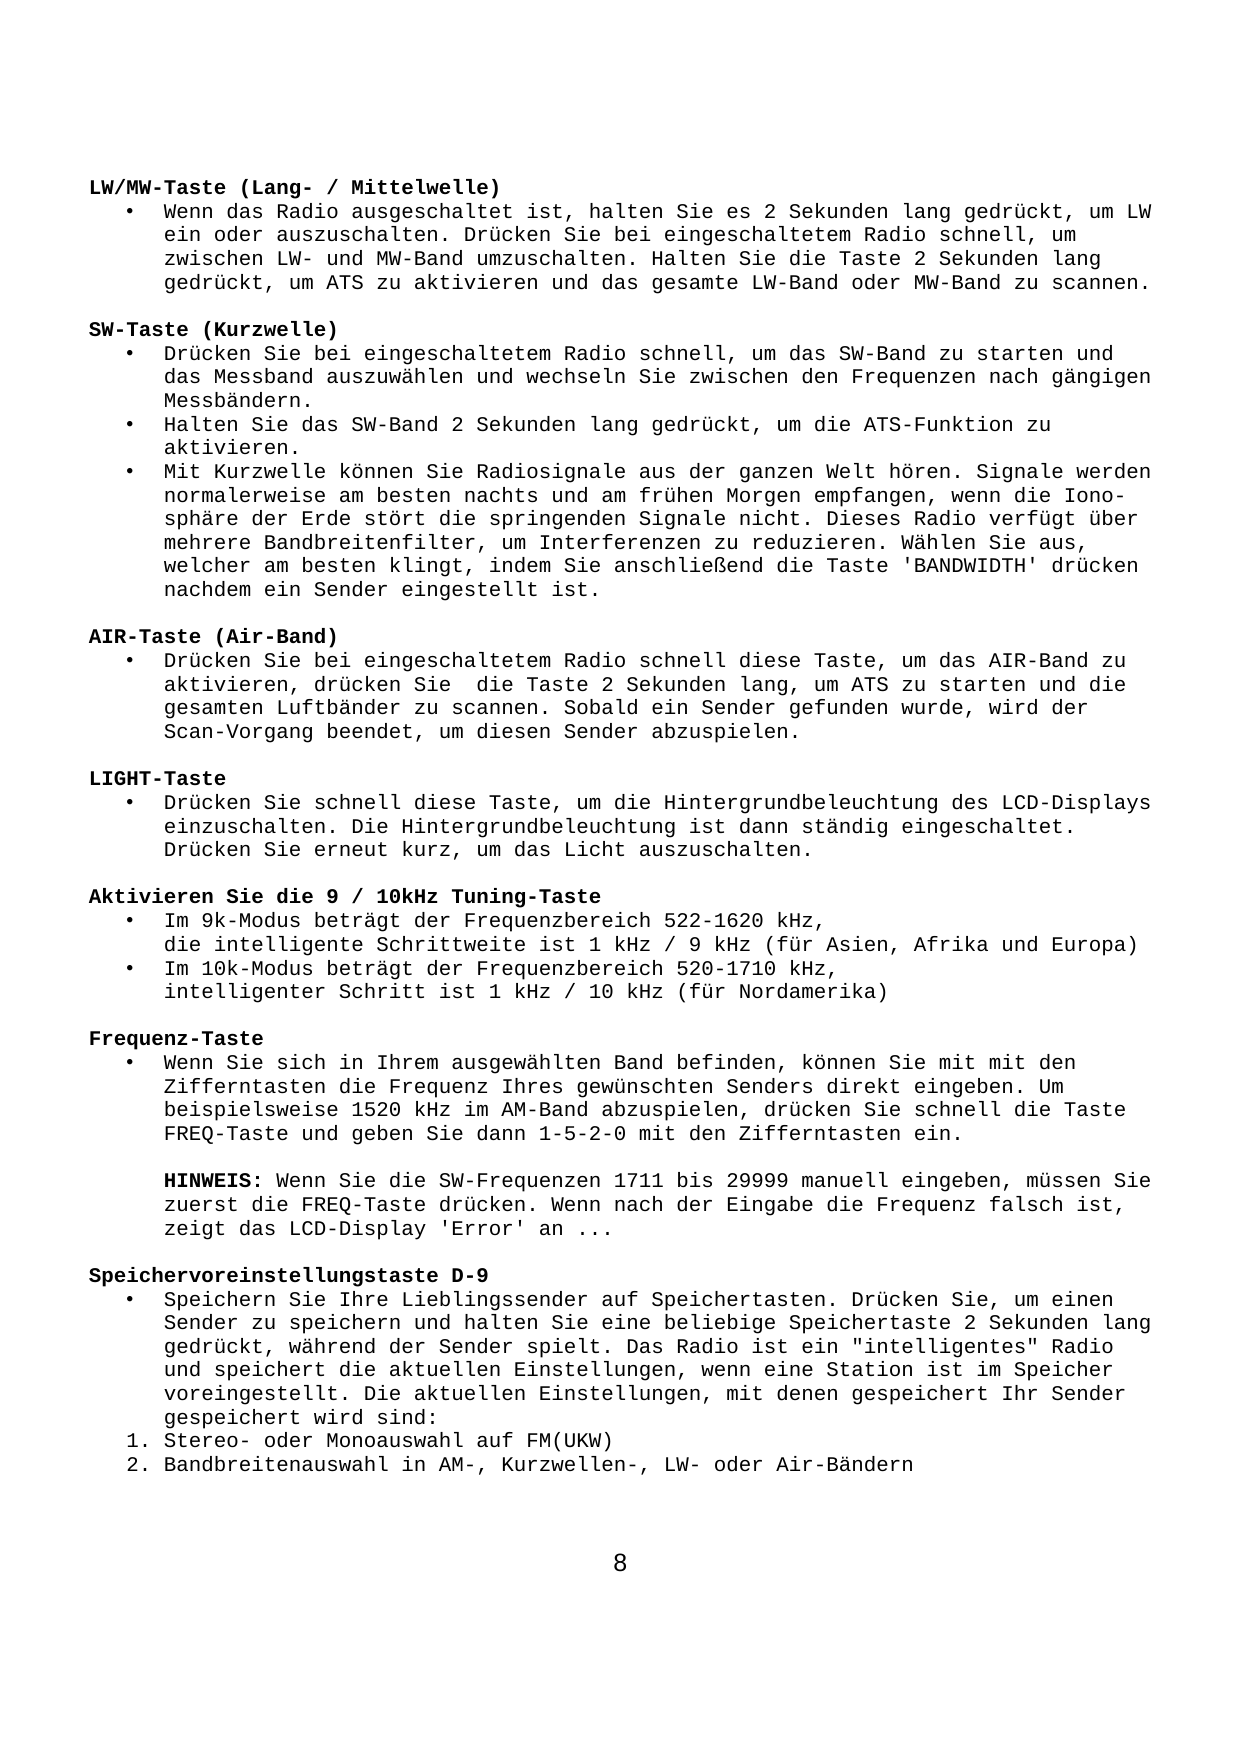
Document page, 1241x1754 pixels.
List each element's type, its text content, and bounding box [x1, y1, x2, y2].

text LW/MW-Taste (Lang- / Mittelwelle) [88, 177, 1152, 201]
list Drücken Sie schnell diese Taste, um die Hintergrundbeleuchtung des LCD-Displays einzuschalten. Die Hintergrundbeleuchtung ist dann ständig eingeschaltet. Drücken Sie erneut kurz, um das Licht auszuschalten. [126, 792, 1152, 863]
text AIR-Taste (Air-Band) [88, 626, 1152, 650]
list Im 9k-Modus beträgt der Frequenzbereich 522-1620 kHz, die intelligente Schrittweite ist 1 kHz / 9 kHz (für Asien, Afrika und Europa) [126, 910, 1152, 957]
list Speichern Sie Ihre Lieblingssender auf Speichertasten. Drücken Sie, um einen Sender zu speichern und halten Sie eine beliebige Speichertaste 2 Sekunden lang gedrückt, während der Sender spielt. Das Radio ist ein "intelligentes" Radio und speichert die aktuellen Einstellungen, wenn eine Station ist im Speicher voreingestellt. Die aktuellen Einstellungen, mit denen gespeichert Ihr Sender gespeichert wird sind: [126, 1288, 1152, 1430]
list Wenn das Radio ausgeschaltet ist, halten Sie es 2 Sekunden lang gedrückt, um LW ein oder auszuschalten. Drücken Sie bei eingeschaltetem Radio schnell, um zwischen LW- und MW-Band umzuschalten. Halten Sie die Taste 2 Sekunden lang gedrückt, um ATS zu aktivieren und das gesamte LW-Band oder MW-Band zu scannen. [126, 201, 1152, 295]
list Mit Kurzwelle können Sie Radiosignale aus der ganzen Welt hören. Signale werden normalerweise am besten nachts und am frühen Morgen empfangen, wenn die Iono­sphäre der Erde stört die springenden Signale nicht. Dieses Radio verfügt über mehrere Bandbreitenfilter, um Interferenzen zu reduzieren. Wählen Sie aus, welcher am besten klingt, indem Sie anschließend die Taste 'BANDWIDTH' drücken nachdem ein Sender eingestellt ist. [126, 461, 1152, 603]
list Wenn Sie sich in Ihrem ausgewählten Band befinden, können Sie mit mit den Zifferntasten die Frequenz Ihres gewünschten Senders direkt eingeben. Um beispielsweise 1520 kHz im AM-Band abzuspielen, drücken Sie schnell die Taste FREQ-Taste und geben Sie dann 1-5-2-0 mit den Zifferntasten ein. HINWEIS: Wenn Sie die SW-Frequenzen 1711 bis 29999 manuell eingeben, müssen Sie zuerst die FREQ-Taste drücken. Wenn nach der Eingabe die Frequenz falsch ist, zeigt das LCD-Display 'Error' an ... [126, 1052, 1152, 1241]
text Frequenz-Taste [88, 1028, 1152, 1052]
list Stereo- oder Monoauswahl auf FM(UKW) [126, 1430, 1152, 1454]
text LIGHT-Taste [88, 768, 1152, 792]
list Halten Sie das SW-Band 2 Sekunden lang gedrückt, um die ATS-Funktion zu aktivieren. [126, 414, 1152, 461]
list Bandbreitenauswahl in AM-, Kurzwellen-, LW- oder Air-Bändern [126, 1454, 1152, 1478]
text Aktivieren Sie die 9 / 10kHz Tuning-Taste [88, 887, 1152, 910]
text SW-Taste (Kurzwelle) [88, 319, 1152, 343]
list Drücken Sie bei eingeschaltetem Radio schnell diese Taste, um das AIR-Band zu aktivieren, drücken Sie die Taste 2 Sekunden lang, um ATS zu starten und die gesamten Luftbänder zu scannen. Sobald ein Sender gefunden wurde, wird der Scan-Vorgang beendet, um diesen Sender abzuspielen. [126, 650, 1152, 745]
text Speichervoreinstellungstaste D-9 [88, 1265, 1152, 1288]
list Drücken Sie bei eingeschaltetem Radio schnell, um das SW-Band zu starten und das Messband auszuwählen und wechseln Sie zwischen den Frequenzen nach gängigen Messbändern. [126, 343, 1152, 414]
list Im 10k-Modus beträgt der Frequenzbereich 520-1710 kHz, intelligenter Schritt ist 1 kHz / 10 kHz (für Nordamerika) [126, 957, 1152, 1005]
